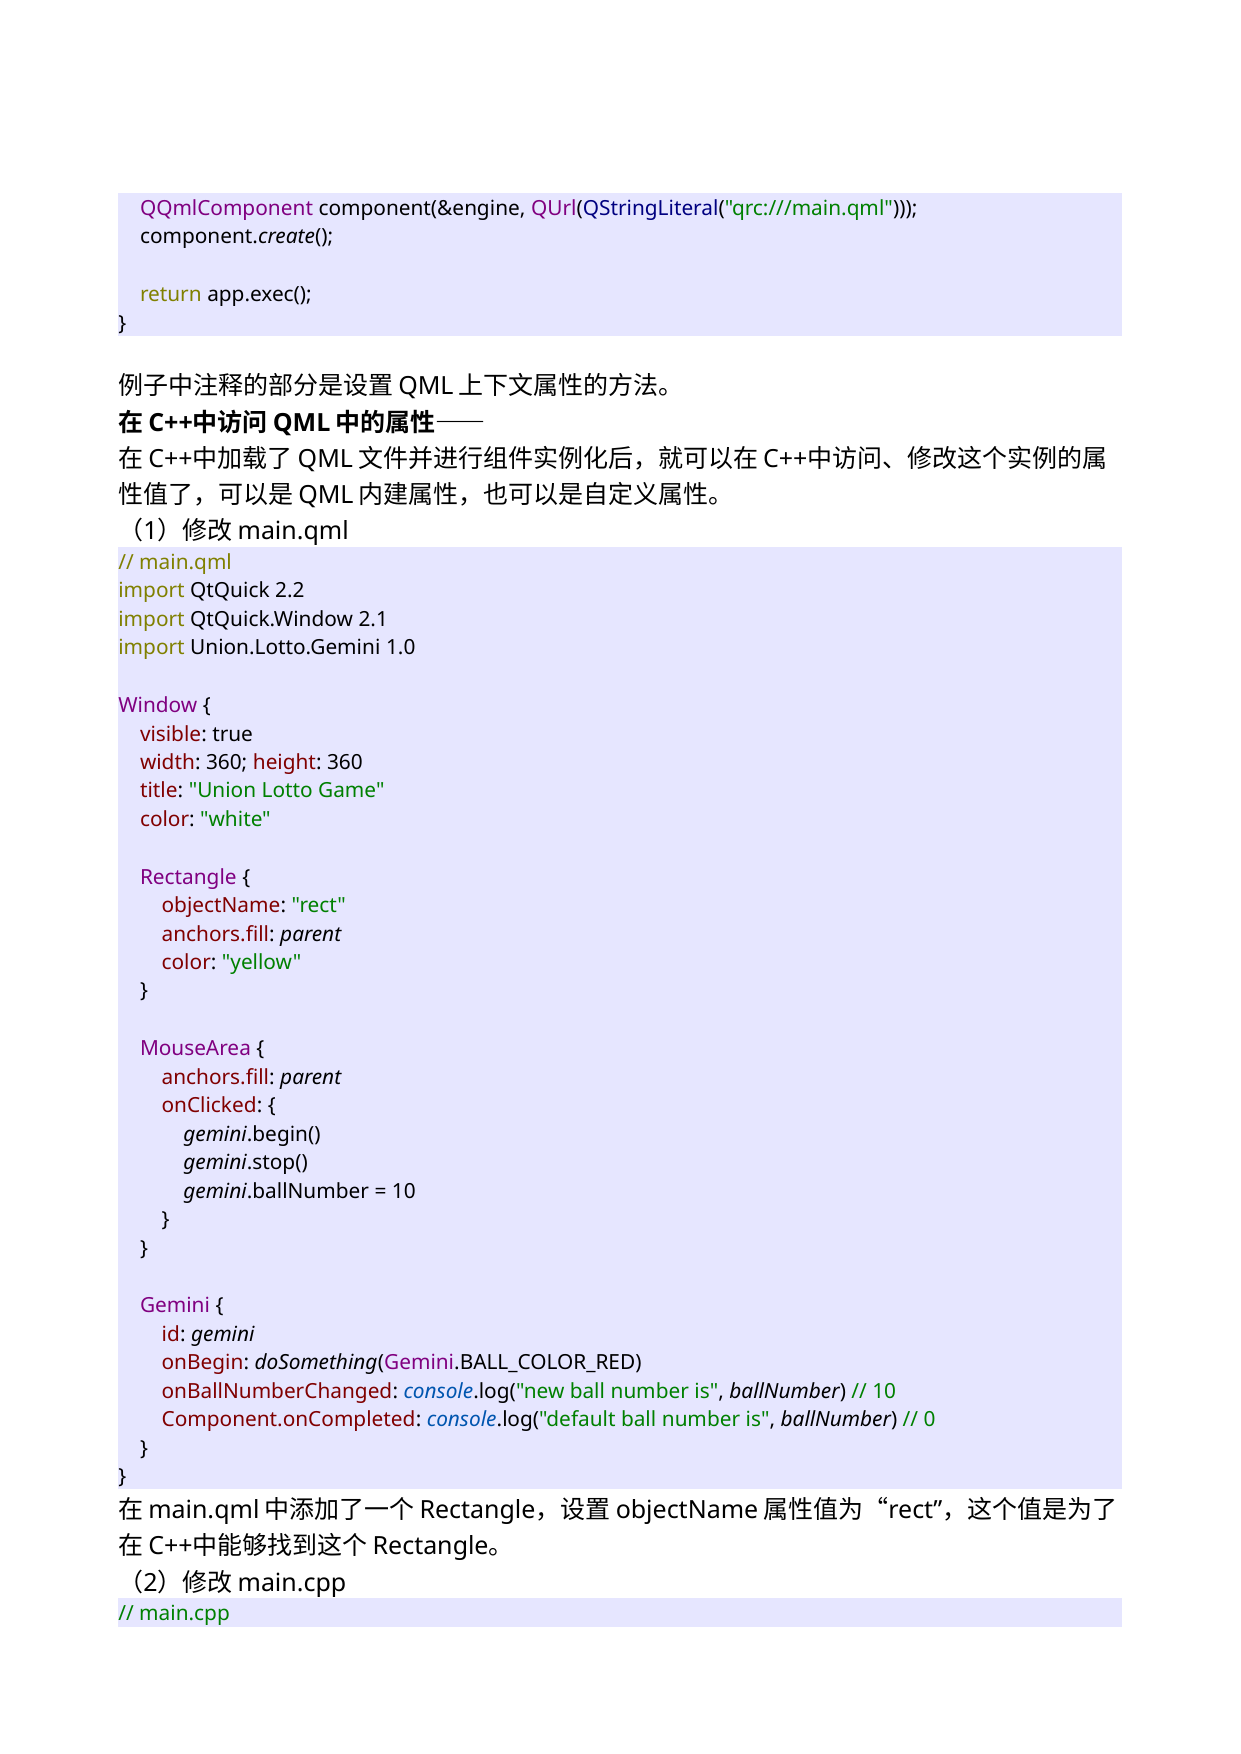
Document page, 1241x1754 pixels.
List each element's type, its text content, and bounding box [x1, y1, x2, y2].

text Rectangle { [118, 862, 1122, 890]
text gemini.begin() [118, 1119, 1122, 1147]
text onBallNumberChanged: console.log("new ball number is", ballNumber) // 10 [118, 1376, 1122, 1404]
text } [118, 1461, 1122, 1489]
text return app.exec(); [118, 279, 1122, 308]
text } [118, 1204, 1122, 1233]
text 在C++中加载了QML文件并进行组件实例化后，就可以在C++中访问、修改这个实例的属性值了，可以是QML内建属性，也可以是自定义属性。 [118, 438, 1122, 511]
text anchors.fill: parent [118, 1062, 1122, 1090]
text MouseArea { [118, 1033, 1122, 1062]
text } [118, 976, 1122, 1004]
text component.create(); [118, 221, 1122, 250]
text width: 360; height: 360 [118, 747, 1122, 776]
text Window { [118, 690, 1122, 719]
text onBegin: doSomething(Gemini.BALL_COLOR_RED) [118, 1347, 1122, 1376]
text import Union.Lotto.Gemini 1.0 [118, 632, 1122, 661]
text Gemini { [118, 1291, 1122, 1319]
text anchors.fill: parent [118, 919, 1122, 947]
text import QtQuick 2.2 [118, 575, 1122, 604]
text title: "Union Lotto Game" [118, 776, 1122, 804]
text Component.onCompleted: console.log("default ball number is", ballNumber) // 0 [118, 1404, 1122, 1433]
text （1）修改main.qml [118, 511, 1122, 547]
text visible: true [118, 719, 1122, 747]
text } [118, 1233, 1122, 1261]
text 在C++中访问QML中的属性—— [118, 402, 1122, 438]
text import QtQuick.Window 2.1 [118, 604, 1122, 632]
text // main.qml [118, 547, 1122, 575]
text 在main.qml中添加了一个Rectangle，设置objectName属性值为“rect”，这个值是为了在C++中能够找到这个Rectangle。 [118, 1489, 1122, 1562]
text } [118, 1433, 1122, 1461]
text onClicked: { [118, 1090, 1122, 1119]
text gemini.stop() [118, 1147, 1122, 1176]
text } [118, 308, 1122, 336]
text id: gemini [118, 1319, 1122, 1347]
text color: "yellow" [118, 947, 1122, 976]
text // main.cpp [118, 1598, 1122, 1627]
text color: "white" [118, 804, 1122, 832]
text objectName: "rect" [118, 890, 1122, 919]
text QQmlComponent component(&engine, QUrl(QStringLiteral("qrc:///main.qml"))); [118, 193, 1122, 221]
text （2）修改main.cpp [118, 1562, 1122, 1598]
text gemini.ballNumber = 10 [118, 1176, 1122, 1204]
text 例子中注释的部分是设置QML上下文属性的方法。 [118, 366, 1122, 402]
